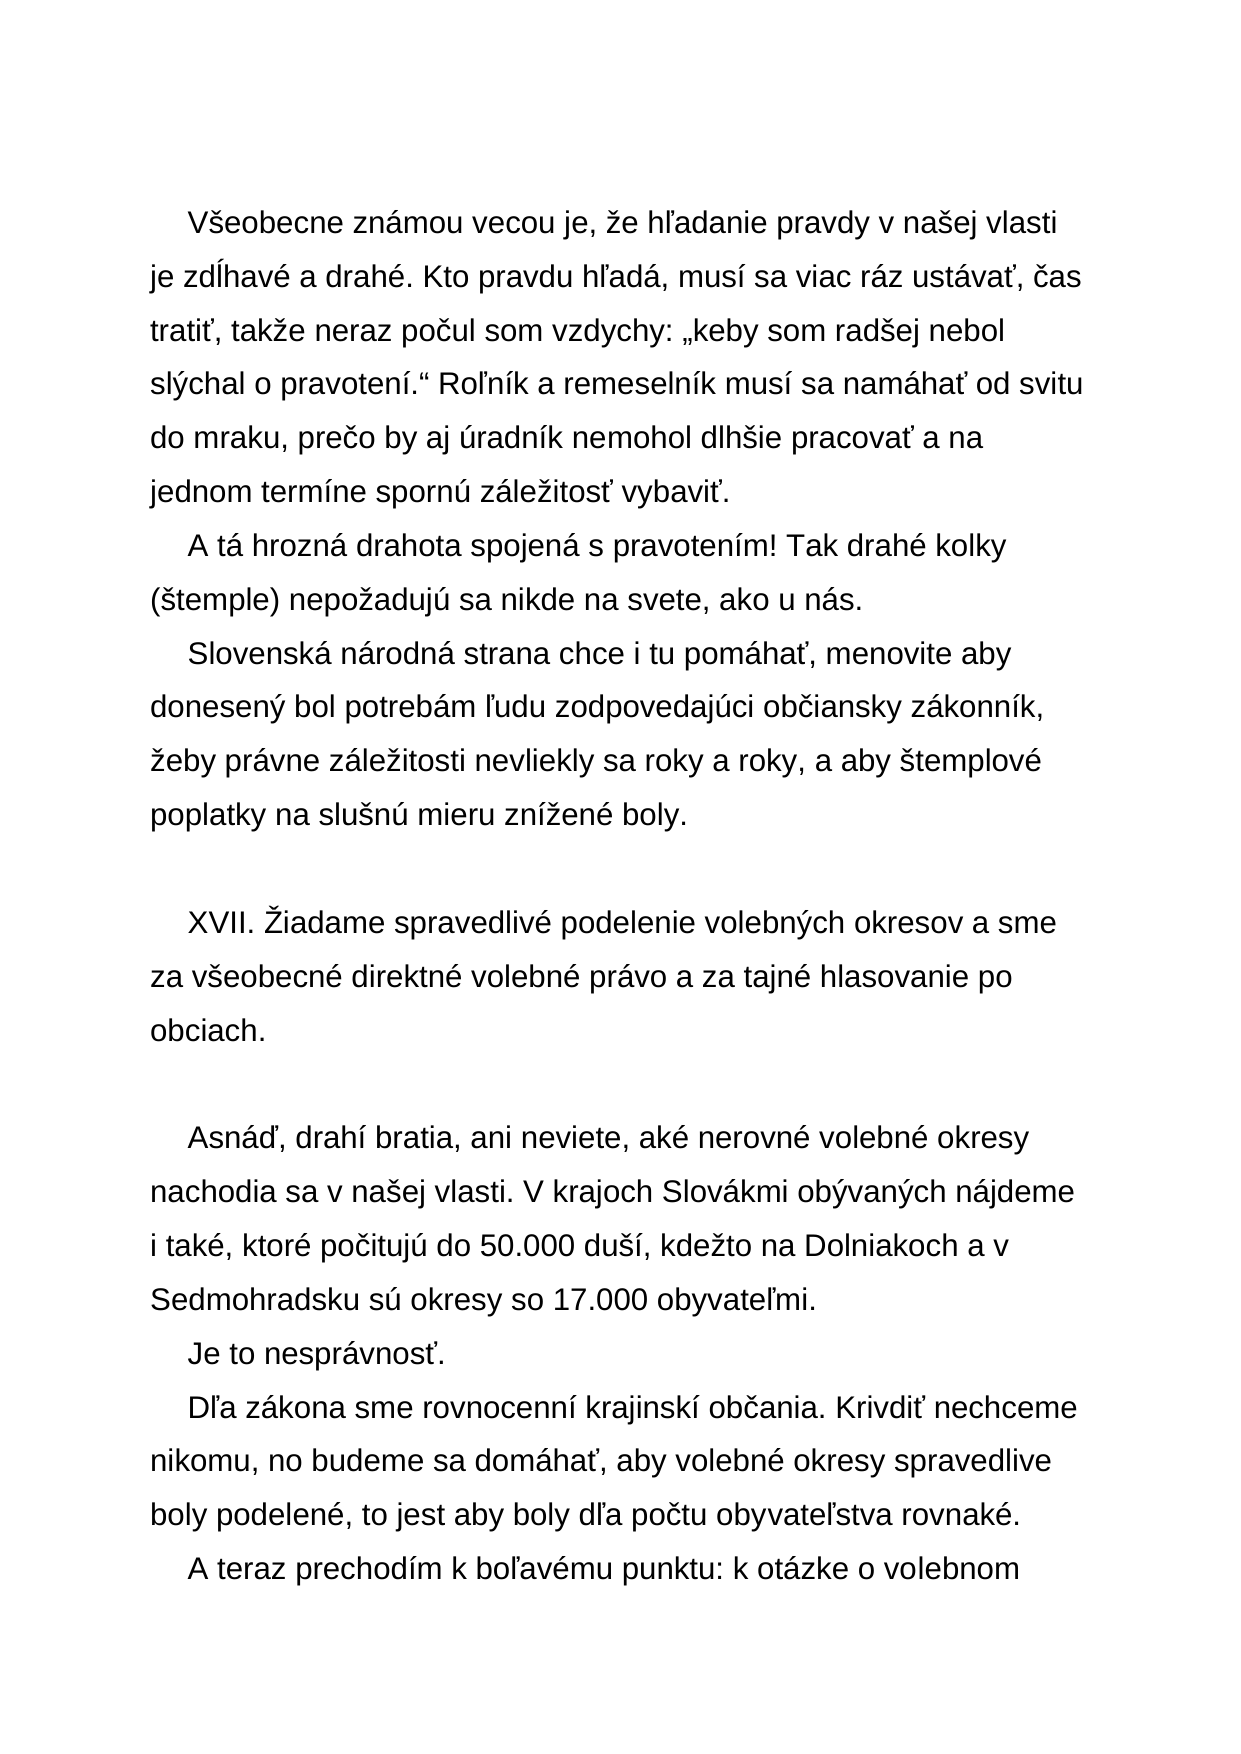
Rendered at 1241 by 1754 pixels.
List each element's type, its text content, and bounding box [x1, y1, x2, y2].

text Je to nesprávnosť. [150, 1335, 1091, 1371]
text Slovenská národná strana chce i tu pomáhať, menovite aby donesený bol potrebám ľudu zodpovedajúci občiansky zákonník, žeby právne záležitosti nevliekly sa roky a roky, a aby štemplové poplatky na slušnú mieru znížené boly. [150, 635, 1091, 832]
text Dľa zákona sme rovnocenní krajinskí občania. Krivdiť nechceme nikomu, no budeme sa domáhať, aby volebné okresy spravedlive boly podelené, to jest aby boly dľa počtu oby­vateľstva rovnaké. [150, 1389, 1091, 1532]
text A tá hrozná drahota spojená s pravotením! Tak drahé kolky (štemple) nepožadujú sa nikde na svete, ako u nás. [150, 527, 1091, 617]
text Asnáď, drahí bratia, ani neviete, aké nerovné volebné okresy nachodia sa v našej vlasti. V krajoch Slovákmi obývaných nájdeme i také, ktoré počitujú do 50.000 duší, kdežto na Dolniakoch a v Sedmohradsku sú okresy so 17.000 obyvateľmi. [150, 1119, 1091, 1317]
text XVII. Žiadame spravedlivé podelenie volebných okresov a sme za všeobecné direktné volebné právo a za tajné hlasovanie po obciach. [150, 904, 1091, 1048]
text A teraz prechodím k boľavému punktu: k otázke o vo­lebnom [150, 1550, 1091, 1586]
text Všeobecne známou vecou je, že hľadanie pravdy v našej vlasti je zdĺhavé a drahé. Kto pravdu hľadá, musí sa viac ráz ustávať, čas tratiť, takže neraz počul som vzdychy: „keby som radšej nebol slýchal o pravotení.“ Roľník a remeselník musí sa namáhať od svitu do mraku, prečo by aj úradník ne­mohol dlhšie pracovať a na jednom termíne spornú záležitosť vybaviť. [150, 204, 1091, 509]
